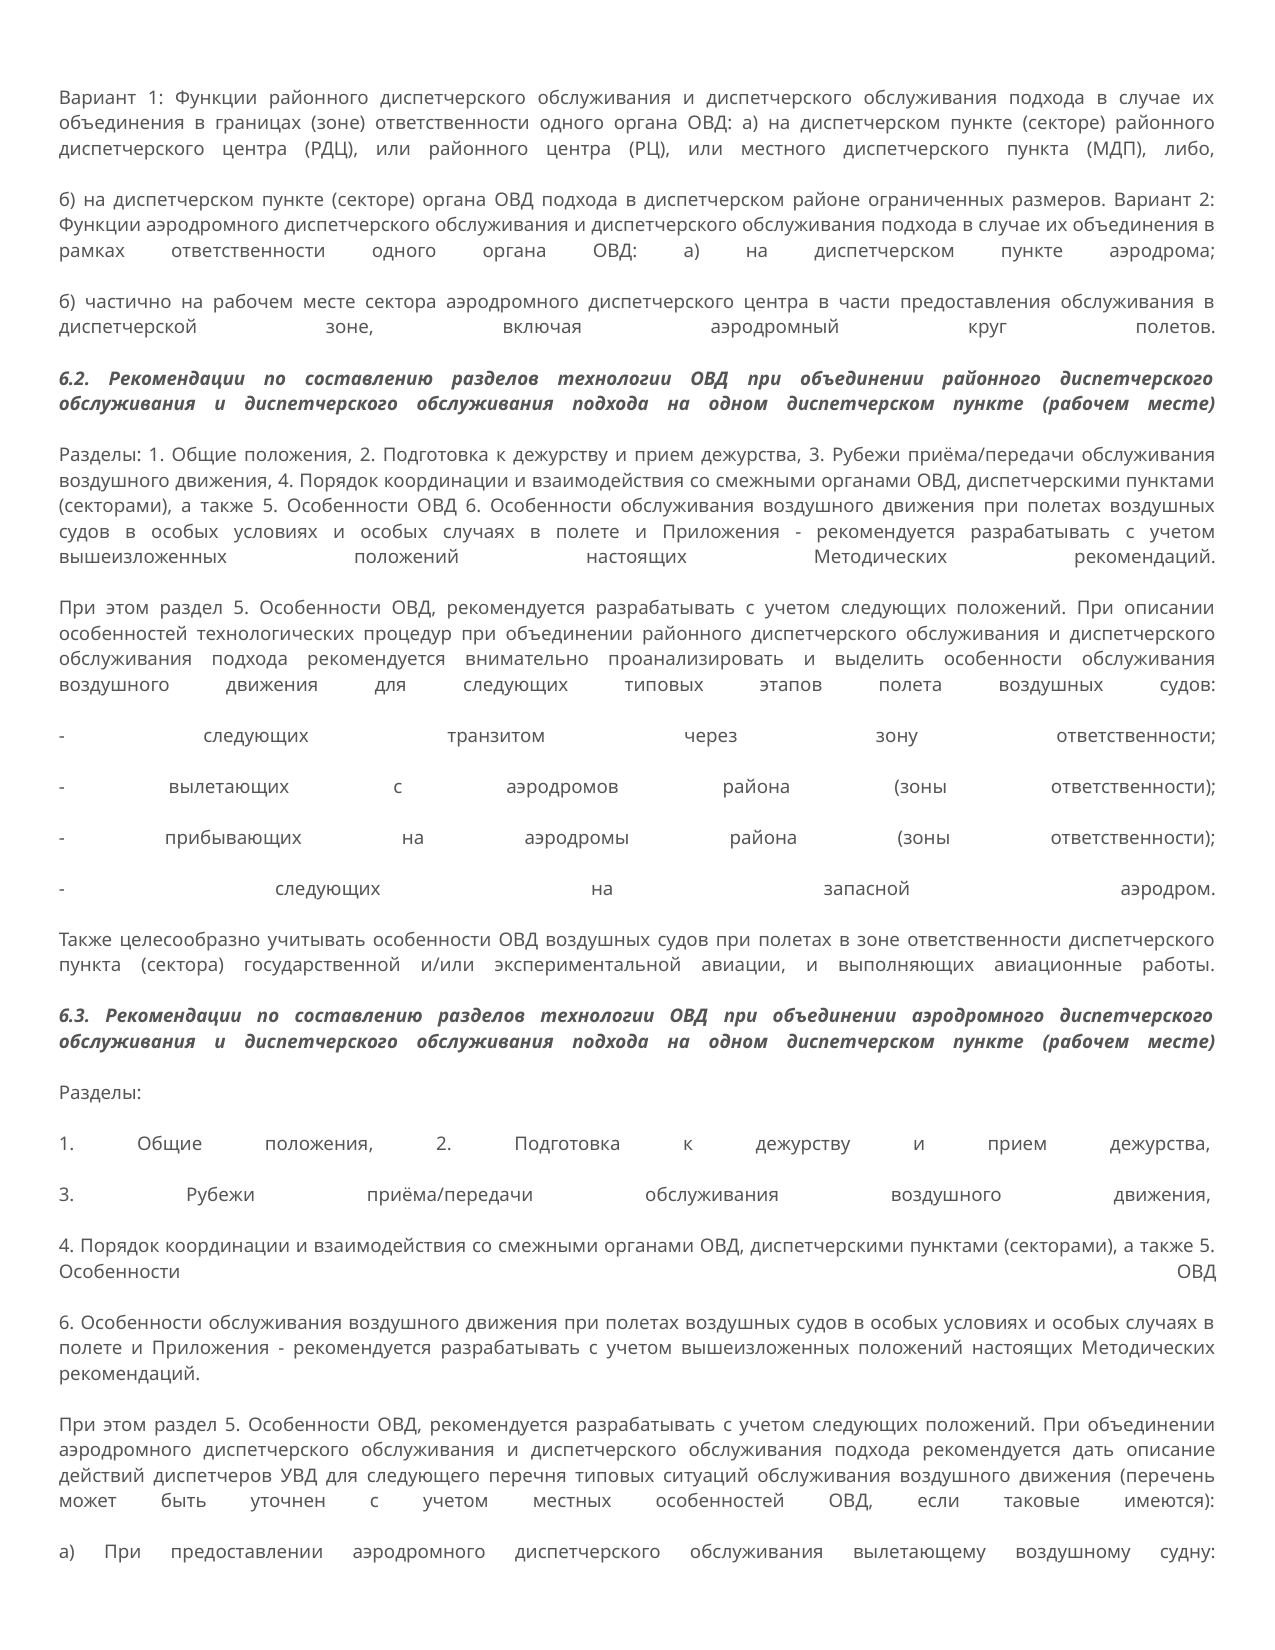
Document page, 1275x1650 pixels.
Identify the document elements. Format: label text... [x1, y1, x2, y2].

text Вариант 1: Функции районного диспетчерского обслуживания и диспетчерского обслуживания подхода в случае их объединения в границах (зоне) ответственности одного органа ОВД: а) на диспетчерском пункте (секторе) районного диспетчерского центра (РДЦ), или районного центра (РЦ), или местного диспетчерского пункта (МДП), либо, б) на диспетчерском пункте (секторе) органа ОВД подхода в диспетчерском районе ограниченных размеров. Вариант 2: Функции аэродромного диспетчерского обслуживания и диспетчерского обслуживания подхода в случае их объединения в рамках ответственности одного органа ОВД: а) на диспетчерском пункте аэродрома; б) частично на рабочем месте сектора аэродромного диспетчерского центра в части предоставления обслуживания в диспетчерской зоне, включая аэродромный круг полетов. 6.2. Рекомендации по составлению разделов технологии ОВД при объединении районного диспетчерского обслуживания и диспетчерского обслуживания подхода на одном диспетчерском пункте (рабочем месте) Разделы: 1. Общие положения, 2. Подготовка к дежурству и прием дежурства, 3. Рубежи приёма/передачи обслуживания воздушного движения, 4. Порядок координации и взаимодействия со смежными органами ОВД, диспетчерскими пунктами (секторами), а также 5. Особенности ОВД 6. Особенности обслуживания воздушного движения при полетах воздушных судов в особых условиях и особых случаях в полете и Приложения - рекомендуется разрабатывать с учетом вышеизложенных положений настоящих Методических рекомендаций. При этом раздел 5. Особенности ОВД, рекомендуется разрабатывать с учетом следующих положений. При описании особенностей технологических процедур при объединении районного диспетчерского обслуживания и диспетчерского обслуживания подхода рекомендуется внимательно проанализировать и выделить особенности обслуживания воздушного движения для следующих типовых этапов полета воздушных судов: - следующих транзитом через зону ответственности; - вылетающих с аэродромов района (зоны ответственности); - прибывающих на аэродромы района (зоны ответственности); - следующих на запасной аэродром. Также целесообразно учитывать особенности ОВД воздушных судов при полетах в зоне ответственности диспетчерского пункта (сектора) государственной и/или экспериментальной авиации, и выполняющих авиационные работы. 6.3. Рекомендации по составлению разделов технологии ОВД при объединении аэродромного диспетчерского обслуживания и диспетчерского обслуживания подхода на одном диспетчерском пункте (рабочем месте) Разделы: 1. Общие положения, 2. Подготовка к дежурству и прием дежурства, 3. Рубежи приёма/передачи обслуживания воздушного движения, 4. Порядок координации и взаимодействия со смежными органами ОВД, диспетчерскими пунктами (секторами), а также 5. Особенности ОВД 6. Особенности обслуживания воздушного движения при полетах воздушных судов в особых условиях и особых случаях в полете и Приложения - рекомендуется разрабатывать с учетом вышеизложенных положений настоящих Методических рекомендаций. При этом раздел 5. Особенности ОВД, рекомендуется разрабатывать с учетом следующих положений. При объединении аэродромного диспетчерского обслуживания и диспетчерского обслуживания подхода рекомендуется дать описание действий диспетчеров УВД для следующего перечня типовых ситуаций обслуживания воздушного движения (перечень может быть уточнен с учетом местных особенностей ОВД, если таковые имеются): а) При предоставлении аэродромного диспетчерского обслуживания вылетающему воздушному судну: [58, 58, 1216, 1590]
